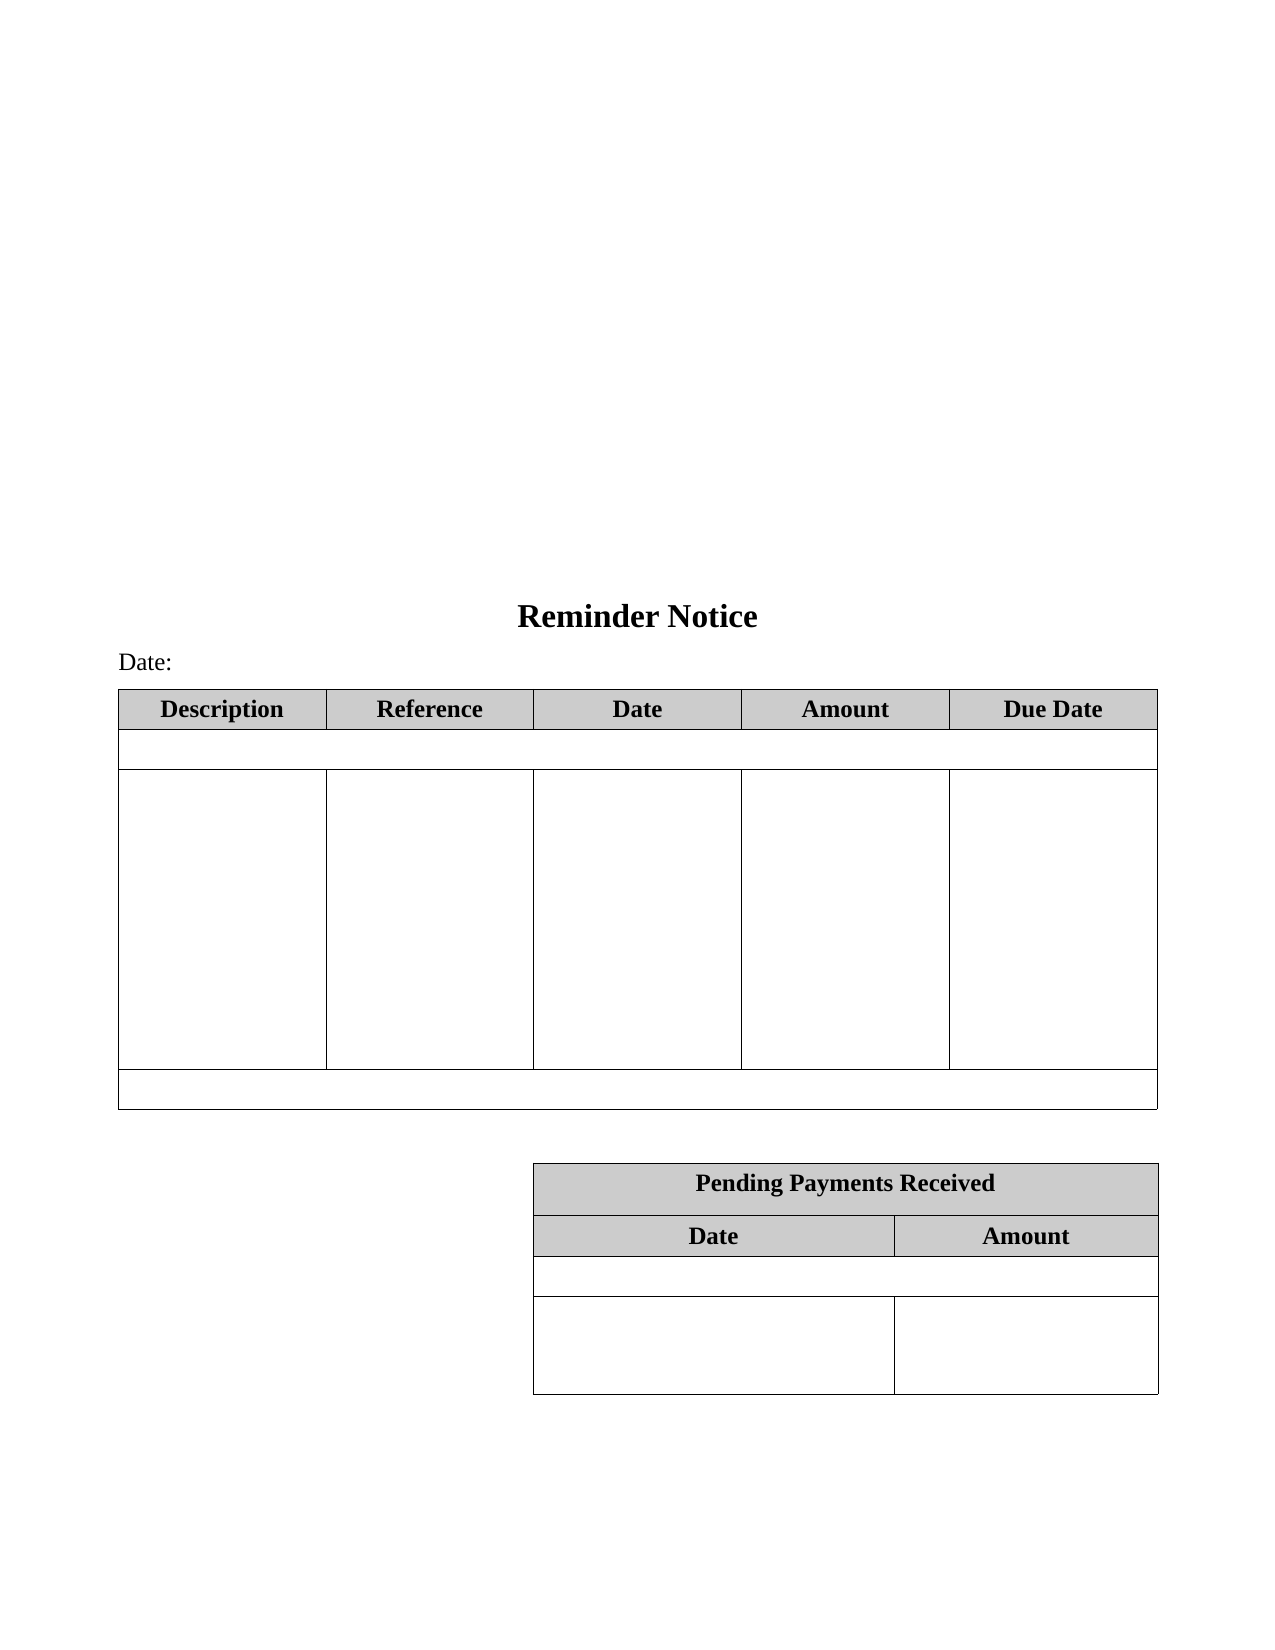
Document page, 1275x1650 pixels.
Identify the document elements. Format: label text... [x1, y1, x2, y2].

table_cell <format_currency(dunning.amount_second_currency, party.lang, dunning.second_currency) if dunning.amount_second_currency else ''> [742, 770, 949, 1068]
table_cell <for each="dunning in letter.dunnings"> [119, 730, 1157, 769]
table_header Due Date [950, 690, 1157, 729]
table_cell Date [534, 1216, 894, 1256]
table_cell <for each="payment in letter.payments"> [534, 1257, 1158, 1296]
table_header Date [534, 690, 741, 729]
table_cell <dunning.line.description if dunning.line else ''> [119, 770, 326, 1068]
text <if test="party.addresses"> [784, 370, 1157, 399]
text <set_lang(party.lang.code if party.lang else 'en_US')><party.full_name> [784, 284, 1157, 370]
table_header Description [119, 690, 326, 729]
text </if> [784, 543, 1157, 572]
table_cell Amount [895, 1216, 1158, 1256]
table_cell <format_date(dunning.line.date, party.lang) if dunning.line else ''> [534, 770, 741, 1068]
text </for> [784, 514, 1157, 543]
table_cell <format_currency(get_payment_amount(payment), party.lang, get_payment_currency(payment))> [895, 1297, 1158, 1394]
text <line> [784, 485, 1157, 514]
table_header Reference [327, 690, 533, 729]
table_header Pending Payments Received [534, 1164, 1158, 1215]
table_cell </for> [119, 1070, 1157, 1109]
subtitle Reminder Notice [118, 597, 1157, 635]
table_cell <format_date(payment.date, party.lang)> [534, 1297, 894, 1394]
table_header Amount [742, 690, 949, 729]
table_cell <format_date(dunning.maturity_date, party.lang) if dunning.maturity_date else ''> [950, 770, 1157, 1068]
table_cell <dunning.line.origin.rec_name if dunning.line and dunning.line.origin else ''> [327, 770, 533, 1068]
text <for each="line in party.address_get().full_address.splitlines()"> [784, 399, 1157, 485]
text Date: <format_date(today, party.lang)> [118, 647, 1157, 676]
text <if test="letter.payments"> [118, 1110, 1157, 1138]
